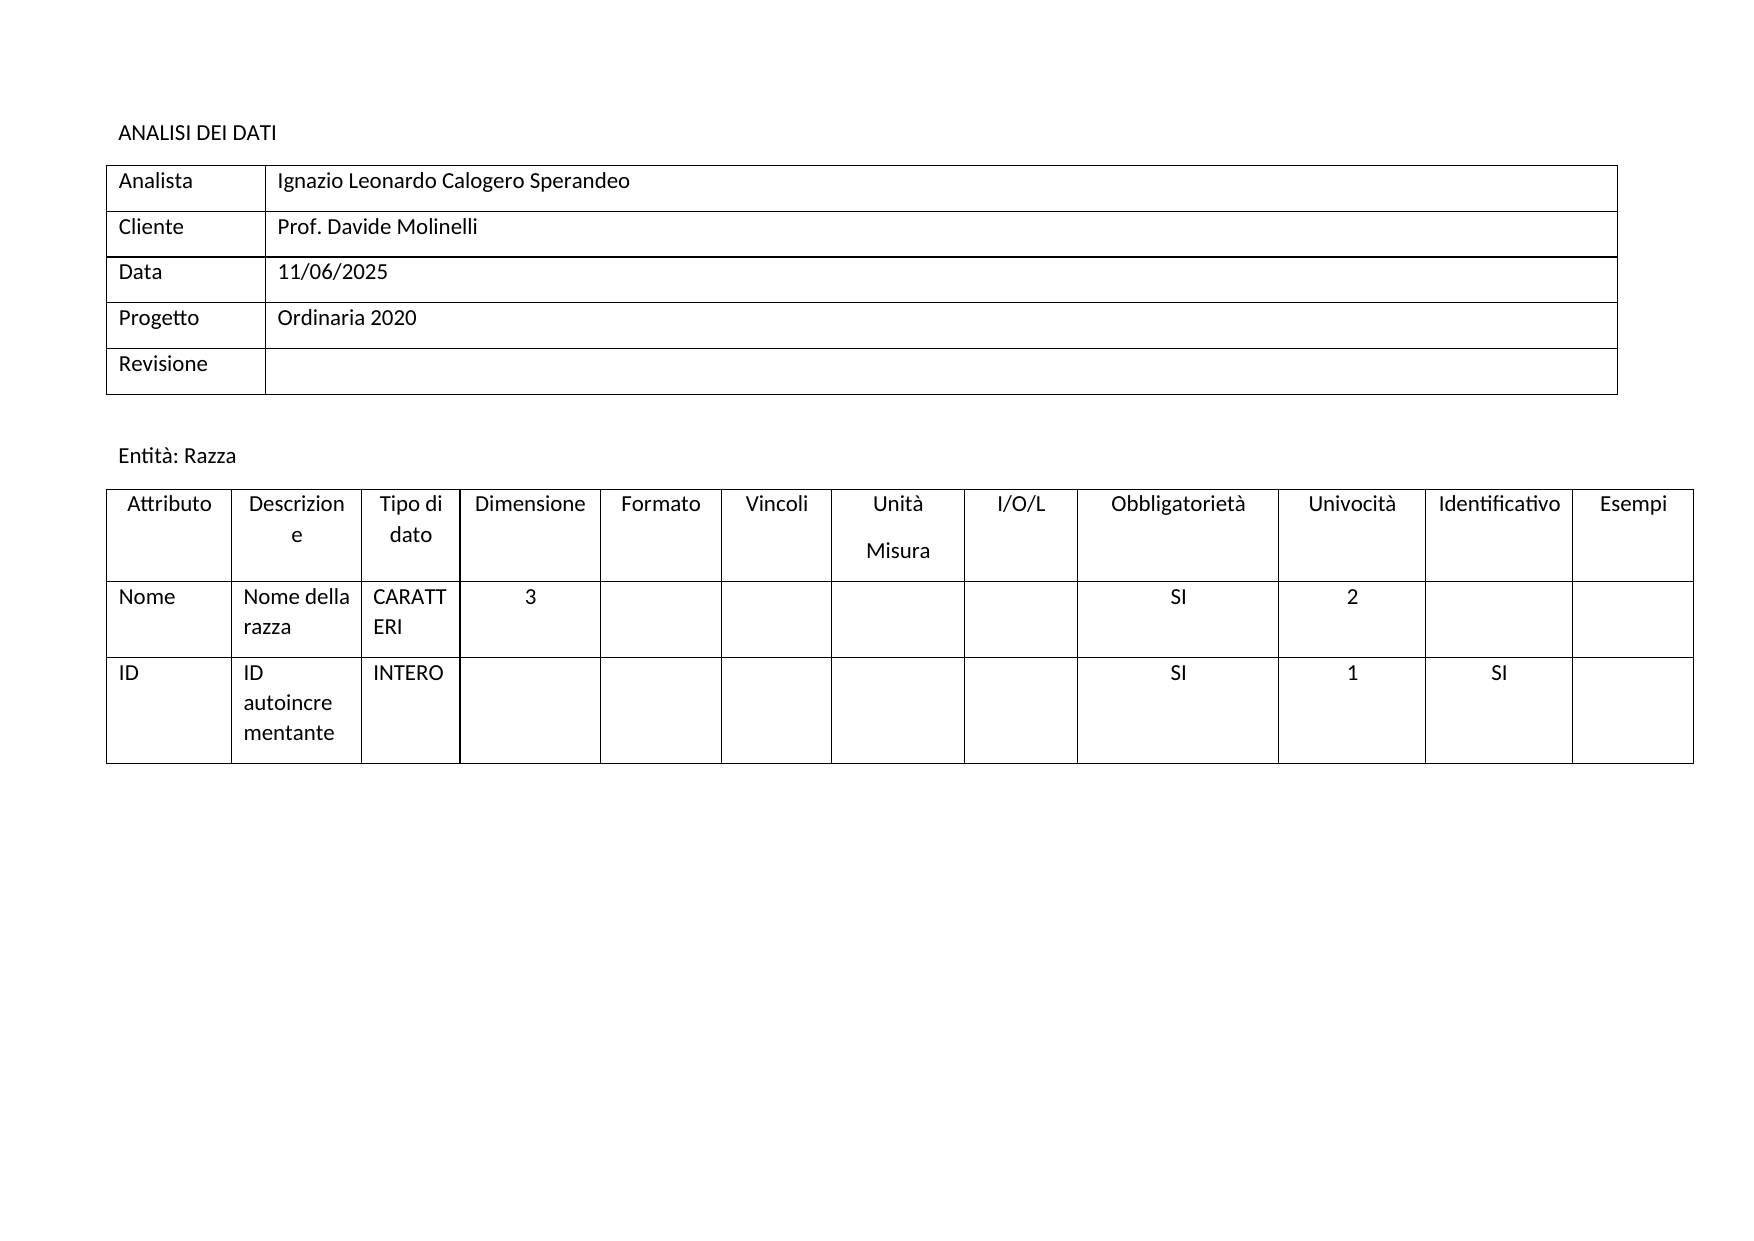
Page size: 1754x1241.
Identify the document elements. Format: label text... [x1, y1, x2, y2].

table_header Descrizione [232, 490, 361, 581]
table_header Identificativo [1426, 490, 1572, 581]
table_header Obbligatorietà [1078, 490, 1278, 581]
table_header Dimensione [461, 490, 600, 581]
table_cell Cliente [107, 212, 265, 256]
table_cell SI [1078, 582, 1278, 657]
table_header Analista [107, 166, 265, 211]
table_header Ignazio Leonardo Calogero Sperandeo [266, 166, 1617, 211]
table_cell CARATTERI [362, 582, 459, 657]
table_cell ID autoincrementante [232, 658, 361, 763]
table_cell [722, 658, 831, 763]
table_cell Revisione [107, 349, 265, 394]
table_header Vincoli [722, 490, 831, 581]
table_cell SI [1426, 658, 1572, 763]
table_cell [266, 349, 1617, 394]
table_cell [461, 658, 600, 763]
table_cell 2 [1279, 582, 1425, 657]
table_cell [832, 658, 964, 763]
table_cell Data [107, 258, 265, 302]
table_header Formato [601, 490, 721, 581]
table_cell Nome [107, 582, 231, 657]
table_header I/O/L [965, 490, 1077, 581]
table_header Esempi [1573, 490, 1693, 581]
table_cell SI [1078, 658, 1278, 763]
table_cell [1573, 658, 1693, 763]
table_cell Ordinaria 2020 [266, 303, 1617, 348]
table_cell INTERO [362, 658, 459, 763]
table_cell Nome della razza [232, 582, 361, 657]
table_cell [965, 658, 1077, 763]
table_cell 1 [1279, 658, 1425, 763]
table_cell Prof. Davide Molinelli [266, 212, 1617, 256]
table_cell [1573, 582, 1693, 657]
text ANALISI DEI DATI [118, 118, 1606, 146]
table_cell [601, 582, 721, 657]
table_cell ID [107, 658, 231, 763]
table_header Univocità [1279, 490, 1425, 581]
table_cell 3 [461, 582, 600, 657]
table_cell [832, 582, 964, 657]
table_header Unità Misura [832, 490, 964, 581]
table_header Tipo di dato [362, 490, 459, 581]
table_cell 11/06/2025 [266, 258, 1617, 302]
table_header Attributo [107, 490, 231, 581]
table_cell [965, 582, 1077, 657]
text Entità: Razza [118, 442, 1606, 469]
table_cell [1426, 582, 1572, 657]
table_cell Progetto [107, 303, 265, 348]
table_cell [722, 582, 831, 657]
table_cell [601, 658, 721, 763]
